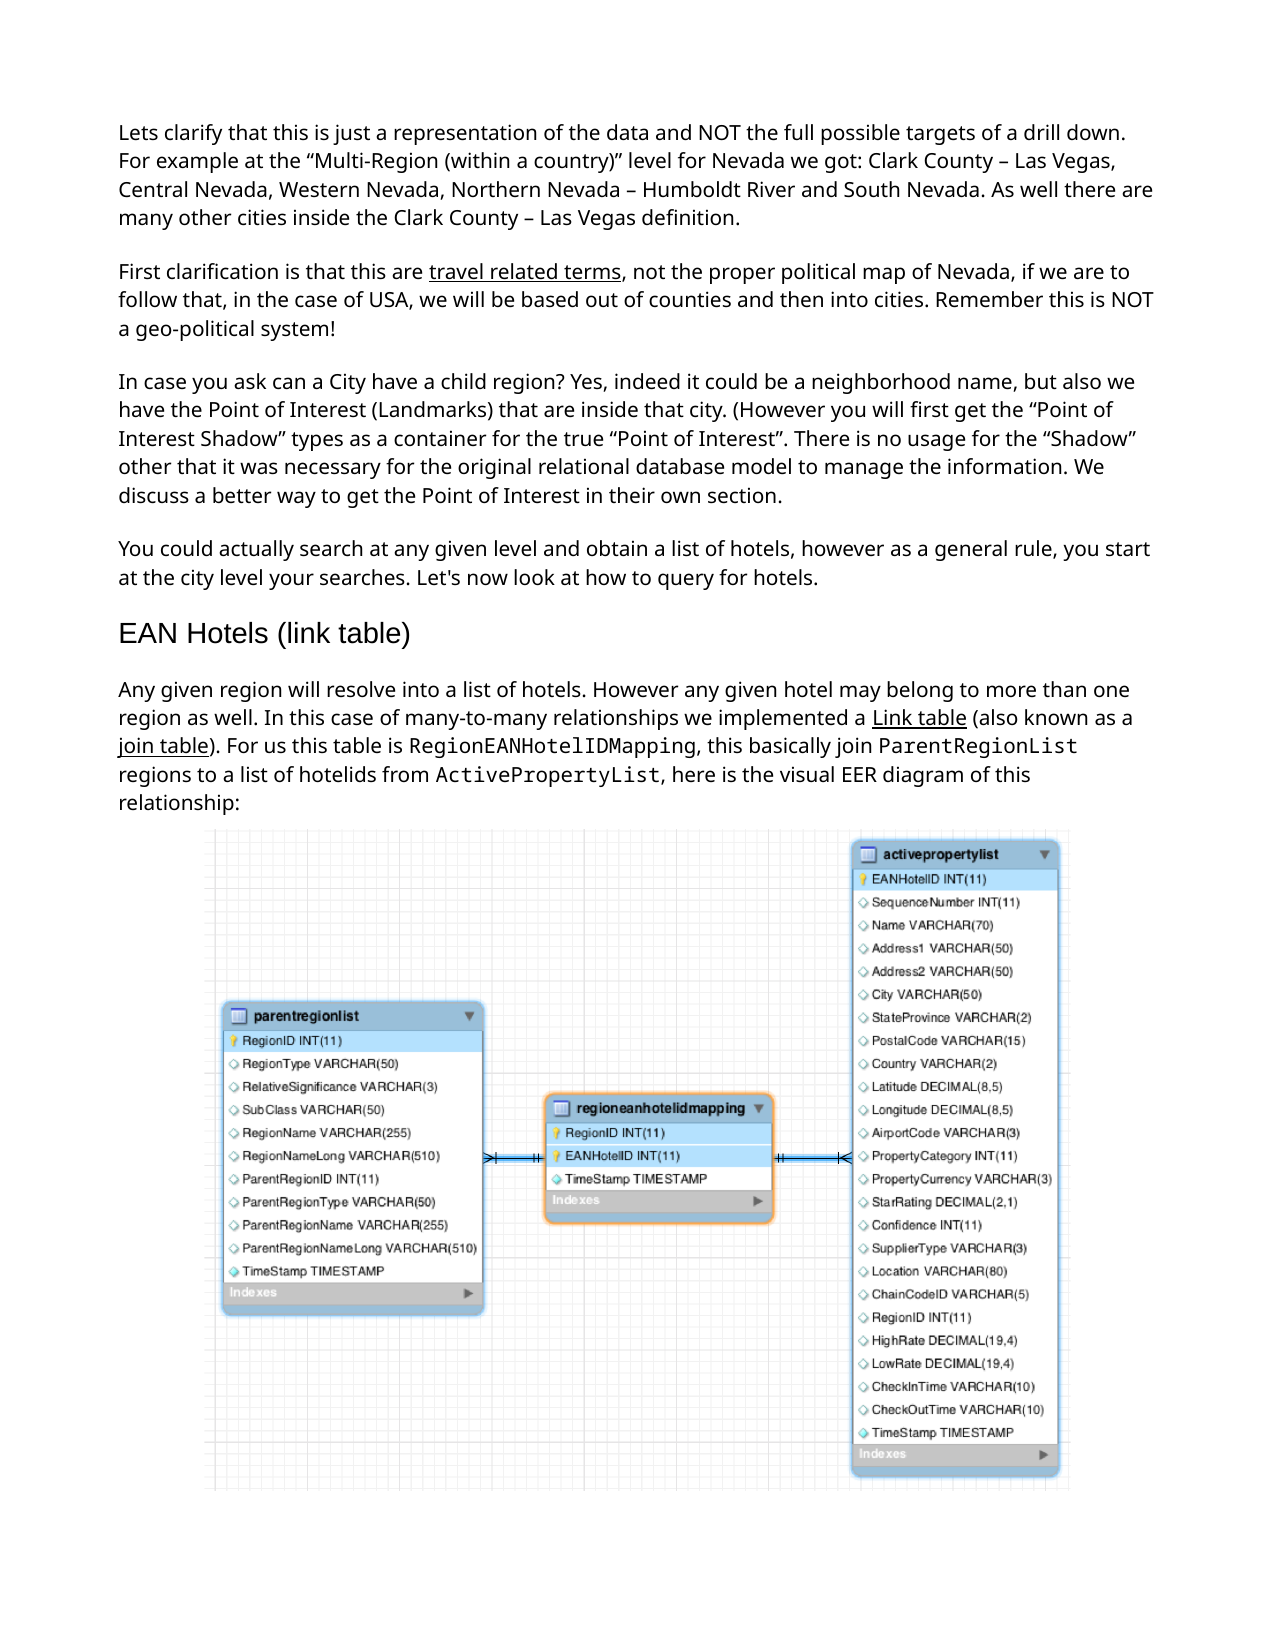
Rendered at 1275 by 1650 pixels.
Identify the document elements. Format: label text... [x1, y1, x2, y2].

subtitle Lets clarify that this is just a representation of the data and NOT the full possible targets of a drill down. For example at the “Multi-Region (within a country)” level for Nevada we got: Clark County – Las Vegas, Central Nevada, Western Nevada, Northern Nevada – Humboldt River and South Nevada. As well there are many other cities inside the Clark County – Las Vegas definition. [118, 118, 1157, 232]
subtitle In case you ask can a City have a child region? Yes, indeed it could be a neighborhood name, but also we have the Point of Interest (Landmarks) that are inside that city. (However you will first get the “Point of Interest Shadow” types as a container for the true “Point of Interest”. There is no usage for the “Shadow” other that it was necessary for the original relational database model to manage the information. We discuss a better way to get the Point of Interest in their own section. [118, 367, 1157, 509]
picture [204, 829, 1071, 1491]
subtitle Any given region will resolve into a list of hotels. However any given hotel may belong to more than one region as well. In this case of many-to-many relationships we implemented a Link table (also known as a join table). For us this table is RegionEANHotelIDMapping, this basically join ParentRegionList regions to a list of hotelids from ActivePropertyList, here is the visual EER diagram of this relationship: [118, 675, 1157, 817]
subtitle You could actually search at any given level and obtain a list of hotels, however as a general rule, you start at the city level your searches. Let's now look at how to query for hotels. [118, 534, 1157, 591]
subtitle First clarification is that this are travel related terms, not the proper political map of Nevada, if we are to follow that, in the case of USA, we will be based out of counties and then into cities. Remember this is NOT a geo-political system! [118, 257, 1157, 342]
subtitle EAN Hotels (link table) [118, 616, 1157, 650]
